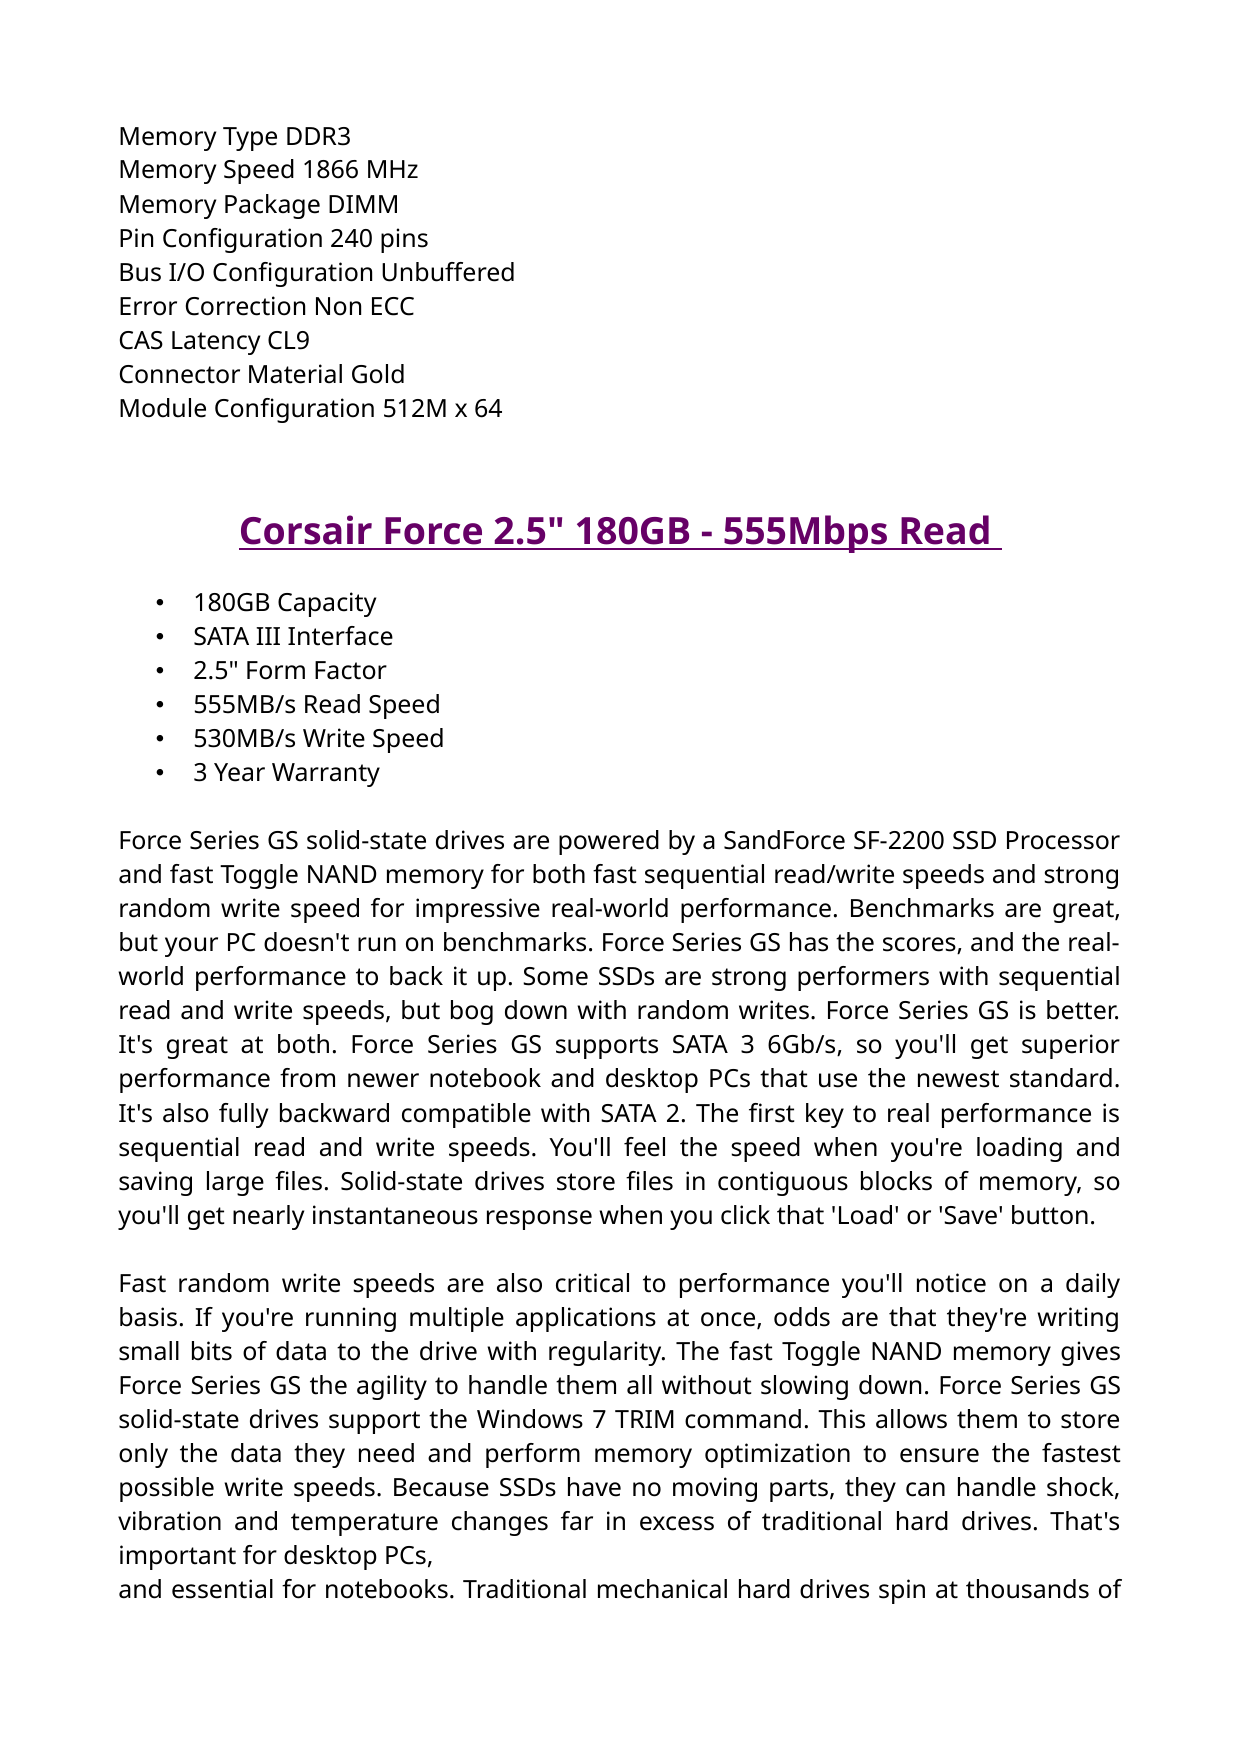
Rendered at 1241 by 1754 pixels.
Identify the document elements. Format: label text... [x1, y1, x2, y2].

subtitle Corsair Force 2.5" 180GB - 555Mbps Read [118, 504, 1122, 556]
list 530MB/s Write Speed [156, 721, 1122, 754]
list 3 Year Warranty [156, 754, 1122, 789]
text Connector Material Gold [118, 357, 1122, 391]
text Fast random write speeds are also critical to performance you'll notice on a daily basis. If you're running multiple applications at once, odds are that they're writing small bits of data to the drive with regularity. The fast Toggle NAND memory gives Force Series GS the agility to handle them all without slowing down. Force Series GS solid-state drives support the Windows 7 TRIM command. This allows them to store only the data they need and perform memory optimization to ensure the fastest possible write speeds. Because SSDs have no moving parts, they can handle shock, vibration and temperature changes far in excess of traditional hard drives. That's important for desktop PCs, [118, 1266, 1122, 1572]
list 555MB/s Read Speed [156, 686, 1122, 721]
text Module Configuration 512M x 64 [118, 391, 1122, 425]
text Force Series GS solid-state drives are powered by a SandForce SF-2200 SSD Processor and fast Toggle NAND memory for both fast sequential read/write speeds and strong random write speed for impressive real-world performance. Benchmarks are great, but your PC doesn't run on benchmarks. Force Series GS has the scores, and the real-world performance to back it up. Some SSDs are strong performers with sequential read and write speeds, but bog down with random writes. Force Series GS is better. It's great at both. Force Series GS supports SATA 3 6Gb/s, so you'll get superior performance from newer notebook and desktop PCs that use the newest standard. It's also fully backward compatible with SATA 2. The first key to real performance is sequential read and write speeds. You'll feel the speed when you're loading and saving large files. Solid-state drives store files in contiguous blocks of memory, so you'll get nearly instantaneous response when you click that 'Load' or 'Save' button. [118, 823, 1122, 1231]
text Memory Package DIMM [118, 186, 1122, 220]
text Memory Speed 1866 MHz [118, 152, 1122, 186]
text CAS Latency CL9 [118, 322, 1122, 357]
list 180GB Capacity [156, 584, 1122, 618]
text Memory Type DDR3 [118, 118, 1122, 152]
text and essential for notebooks. Traditional mechanical hard drives spin at thousands of [118, 1572, 1122, 1606]
list 2.5" Form Factor [156, 652, 1122, 686]
text Error Correction Non ECC [118, 288, 1122, 322]
list SATA III Interface [156, 618, 1122, 652]
text Pin Configuration 240 pins [118, 220, 1122, 254]
text Bus I/O Configuration Unbuffered [118, 254, 1122, 288]
